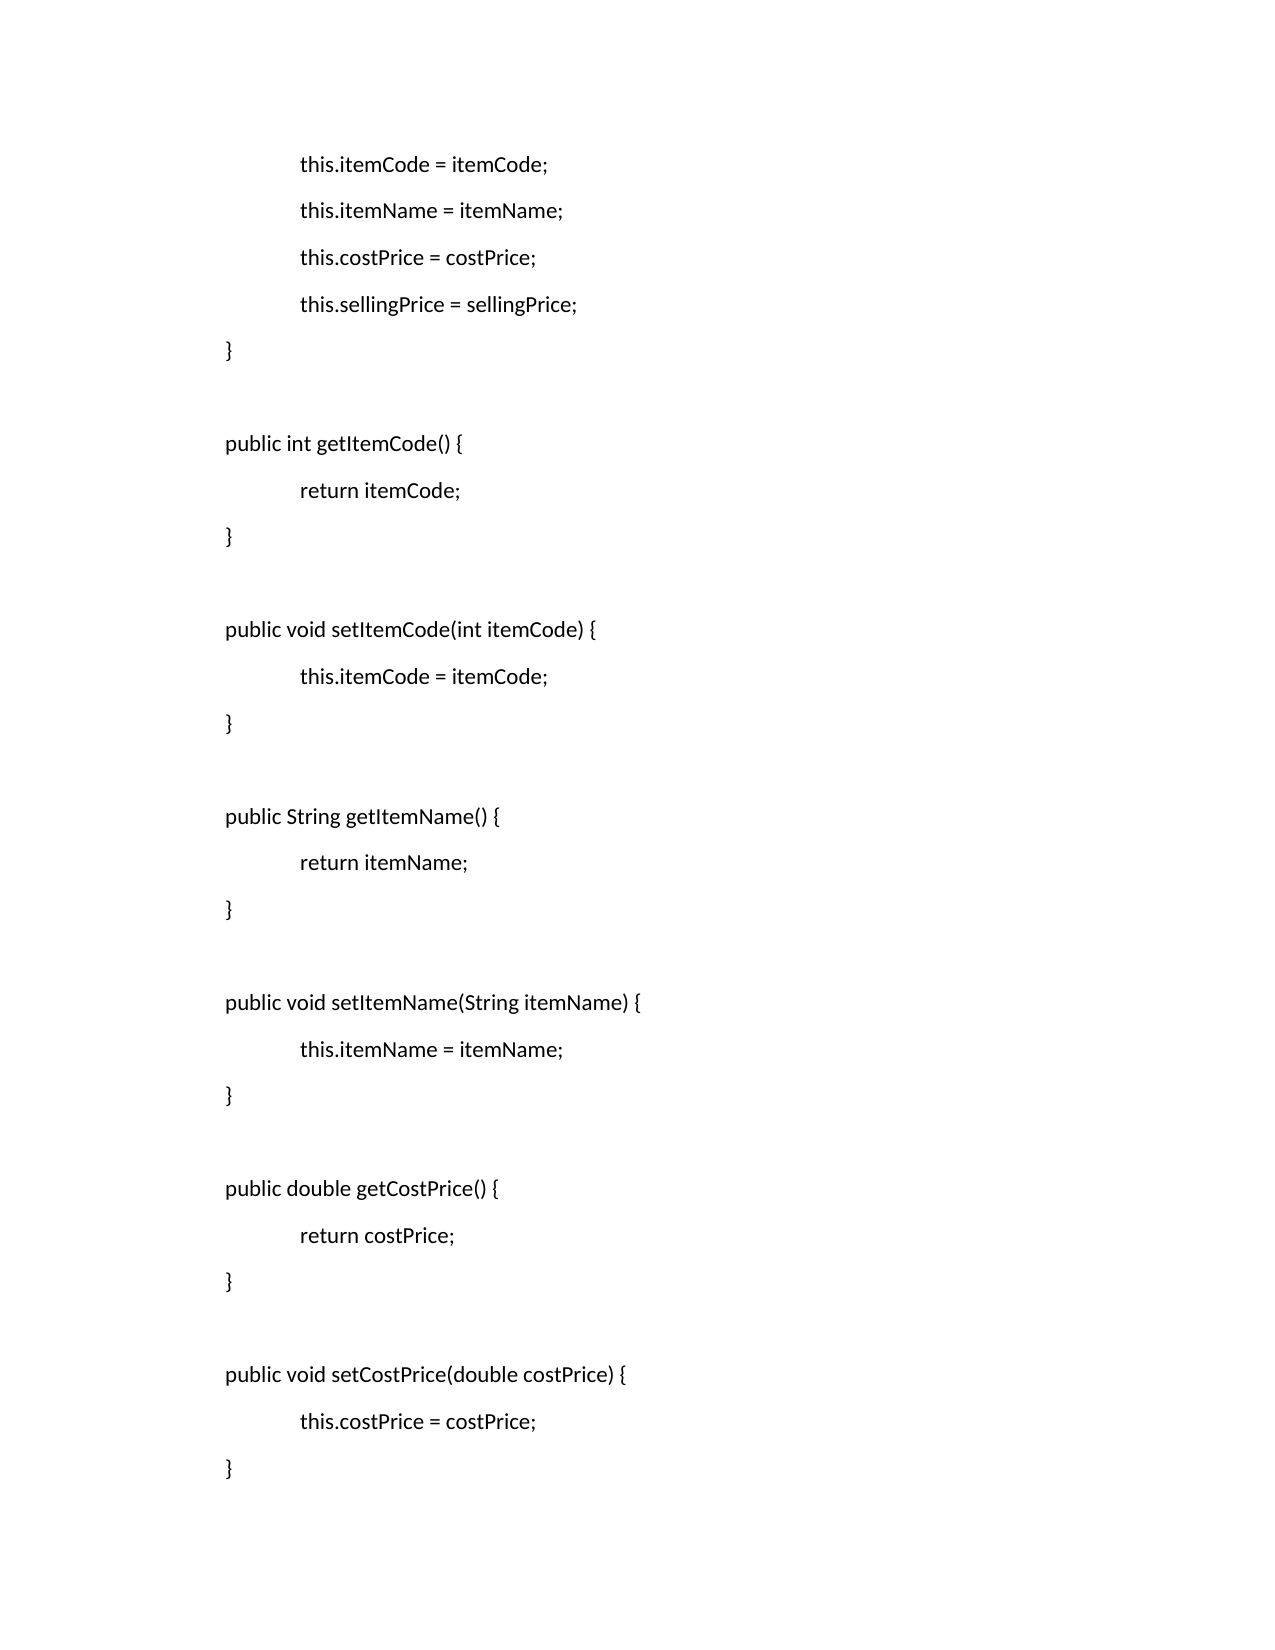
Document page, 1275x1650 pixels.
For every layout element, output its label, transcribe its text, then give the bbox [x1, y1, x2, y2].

text } [150, 1454, 1125, 1482]
text this.costPrice = costPrice; [150, 243, 1125, 271]
text public void setItemCode(int itemCode) { [150, 616, 1125, 644]
text this.itemName = itemName; [150, 197, 1125, 224]
text } [150, 709, 1125, 737]
text } [150, 336, 1125, 364]
text } [150, 895, 1125, 923]
text this.sellingPrice = sellingPrice; [150, 290, 1125, 318]
text return itemName; [150, 848, 1125, 876]
text } [150, 1081, 1125, 1109]
text public double getCostPrice() { [150, 1174, 1125, 1202]
text this.itemCode = itemCode; [150, 662, 1125, 690]
text public String getItemName() { [150, 802, 1125, 830]
text public void setCostPrice(double costPrice) { [150, 1361, 1125, 1389]
text public void setItemName(String itemName) { [150, 988, 1125, 1016]
text this.itemCode = itemCode; [150, 150, 1125, 178]
text return costPrice; [150, 1221, 1125, 1249]
text } [150, 522, 1125, 551]
text } [150, 1267, 1125, 1296]
text public int getItemCode() { [150, 429, 1125, 457]
text this.itemName = itemName; [150, 1035, 1125, 1063]
text return itemCode; [150, 476, 1125, 504]
text this.costPrice = costPrice; [150, 1407, 1125, 1435]
